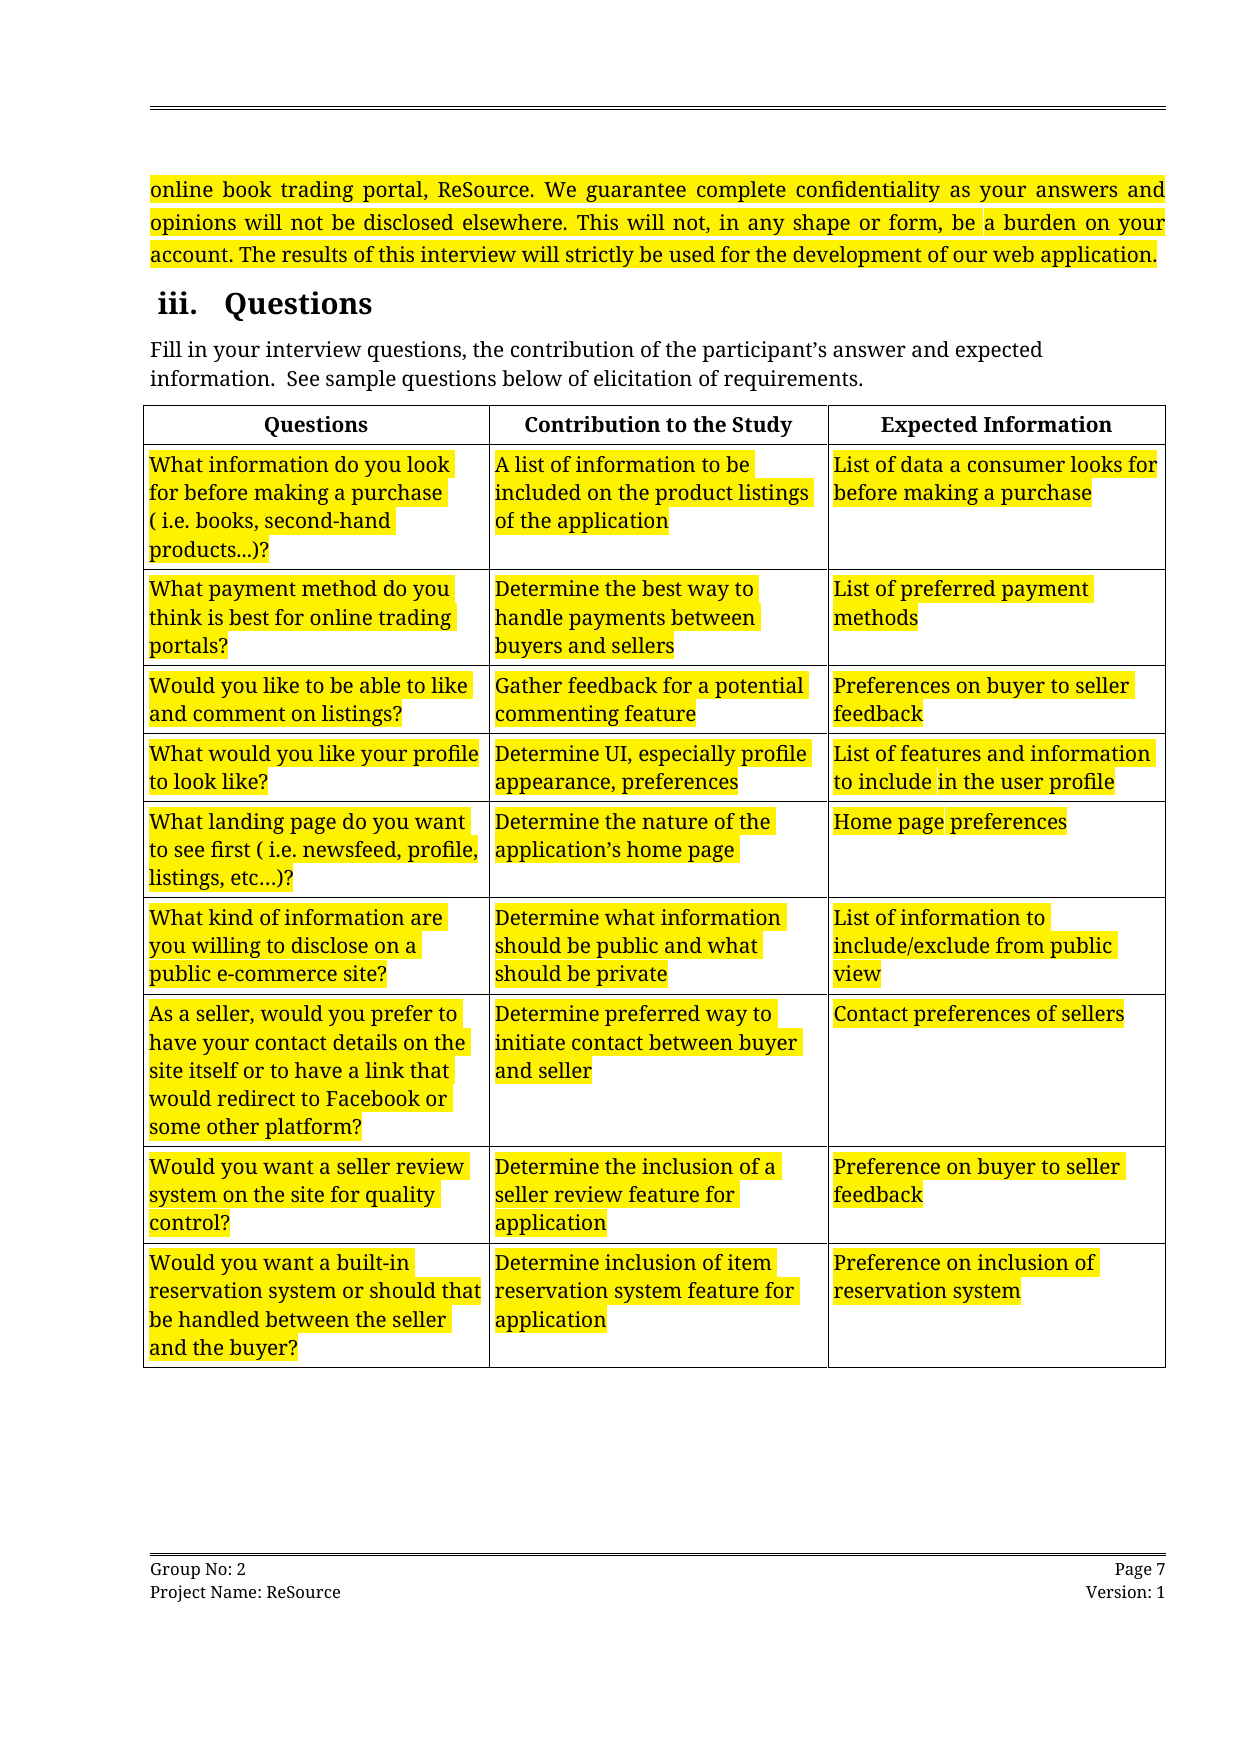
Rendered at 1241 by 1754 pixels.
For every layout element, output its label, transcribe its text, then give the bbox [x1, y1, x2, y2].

table_cell List of information to include/exclude from public view [829, 898, 1165, 994]
table_cell What kind of information are you willing to disclose on a public e-commerce site? [144, 898, 489, 994]
table_cell List of features and information to include in the user profile [829, 734, 1165, 801]
table_cell Determine the inclusion of a seller review feature for application [490, 1147, 827, 1243]
table_cell Would you want a seller review system on the site for quality control? [144, 1147, 489, 1243]
subtitle Questions [150, 283, 1166, 323]
table_header Contribution to the Study [490, 406, 827, 444]
table_cell What would you like your profile to look like? [144, 734, 489, 801]
table_cell Would you like to be able to like and comment on listings? [144, 666, 489, 733]
table_cell A list of information to be included on the product listings of the application [490, 445, 827, 569]
table_cell List of data a consumer looks for before making a purchase [829, 445, 1165, 569]
table_cell Home page preferences [829, 802, 1165, 897]
table_cell Determine the nature of the application’s home page [490, 802, 827, 897]
table_cell Contact preferences of sellers [829, 995, 1165, 1146]
table_header Expected Information [829, 406, 1165, 444]
table_cell What information do you look for before making a purchase ( i.e. books, second-hand products...)? [144, 445, 489, 569]
table_cell Determine the best way to handle payments between buyers and sellers [490, 570, 827, 665]
table_cell Determine UI, especially profile appearance, preferences [490, 734, 827, 801]
text Fill in your interview questions, the contribution of the participant’s answer and expected information. See sample questions below of elicitation of requirements. [150, 336, 1166, 392]
table_cell Preference on buyer to seller feedback [829, 1147, 1165, 1243]
table_cell What payment method do you think is best for online trading portals? [144, 570, 489, 665]
table_cell As a seller, would you prefer to have your contact details on the site itself or to have a link that would redirect to Facebook or some other platform? [144, 995, 489, 1146]
text online book trading portal, ReSource. We guarantee complete confidentiality as your answers and opinions will not be disclosed elsewhere. This will not, in any shape or form, be a burden on your account. The results of this interview will strictly be used for the development of our web application. [150, 175, 1166, 268]
table_cell Preferences on buyer to seller feedback [829, 666, 1165, 733]
table_cell Determine inclusion of item reservation system feature for application [490, 1244, 827, 1367]
table_header Questions [144, 406, 489, 444]
table_cell Would you want a built-in reservation system or should that be handled between the seller and the buyer? [144, 1244, 489, 1367]
table_cell What landing page do you want to see first ( i.e. newsfeed, profile, listings, etc…)? [144, 802, 489, 897]
table_cell Determine preferred way to initiate contact between buyer and seller [490, 995, 827, 1146]
table_cell Gather feedback for a potential commenting feature [490, 666, 827, 733]
table_cell List of preferred payment methods [829, 570, 1165, 665]
table_cell Determine what information should be public and what should be private [490, 898, 827, 994]
table_cell Preference on inclusion of reservation system [829, 1244, 1165, 1367]
